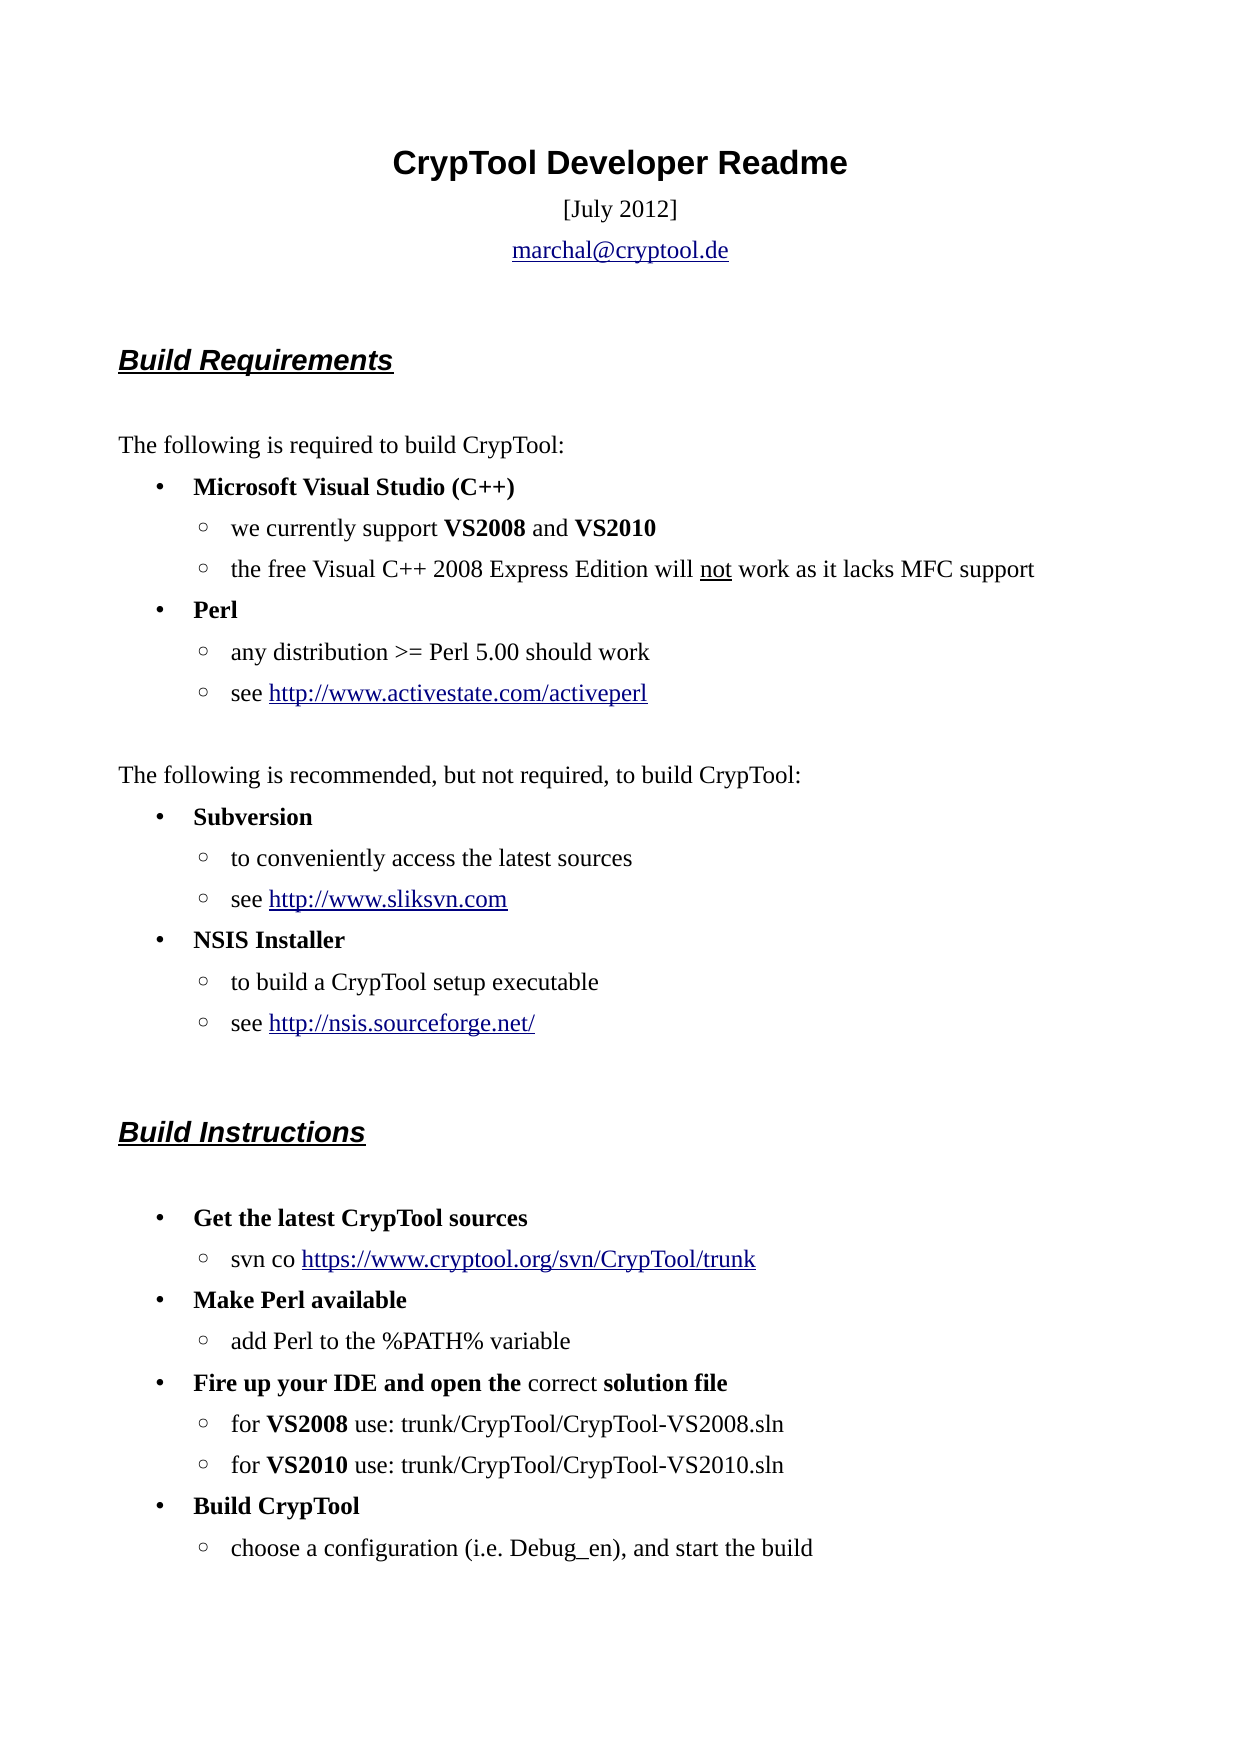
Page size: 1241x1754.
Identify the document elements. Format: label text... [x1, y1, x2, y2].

list Subversion [156, 802, 1122, 830]
list see http://www.sliksvn.com [193, 884, 1122, 913]
text marchal@cryptool.de [118, 236, 1122, 264]
list choose a configuration (i.e. Debug_en), and start the build [193, 1533, 1122, 1561]
list Make Perl available [156, 1285, 1122, 1314]
list Get the latest CrypTool sources [156, 1203, 1122, 1231]
subtitle Build Requirements [118, 343, 1122, 377]
list Fire up your IDE and open the correct solution file [156, 1368, 1122, 1396]
list we currently support VS2008 and VS2010 [193, 513, 1122, 542]
list svn co https://www.cryptool.org/svn/CrypTool/trunk [193, 1244, 1122, 1273]
text The following is recommended, but not required, to build CrypTool: [118, 760, 1122, 789]
list see http://www.activestate.com/activeperl [193, 678, 1122, 707]
list Perl [156, 595, 1122, 624]
list for VS2008 use: trunk/CrypTool/CrypTool-VS2008.sln [193, 1409, 1122, 1438]
subtitle Build Instructions [118, 1115, 1122, 1149]
list to conveniently access the latest sources [193, 843, 1122, 872]
text The following is required to build CrypTool: [118, 430, 1122, 459]
list NSIS Installer [156, 925, 1122, 954]
list to build a CrypTool setup executable [193, 967, 1122, 995]
list add Perl to the %PATH% variable [193, 1326, 1122, 1355]
text [July 2012] [118, 194, 1122, 223]
list see http://nsis.sourceforge.net/ [193, 1008, 1122, 1037]
list for VS2010 use: trunk/CrypTool/CrypTool-VS2010.sln [193, 1450, 1122, 1479]
list the free Visual C++ 2008 Express Edition will not work as it lacks MFC support [193, 554, 1122, 583]
list Microsoft Visual Studio (C++) [156, 472, 1122, 500]
list Build CrypTool [156, 1491, 1122, 1520]
list any distribution >= Perl 5.00 should work [193, 637, 1122, 665]
subtitle CrypTool Developer Readme [118, 143, 1122, 182]
